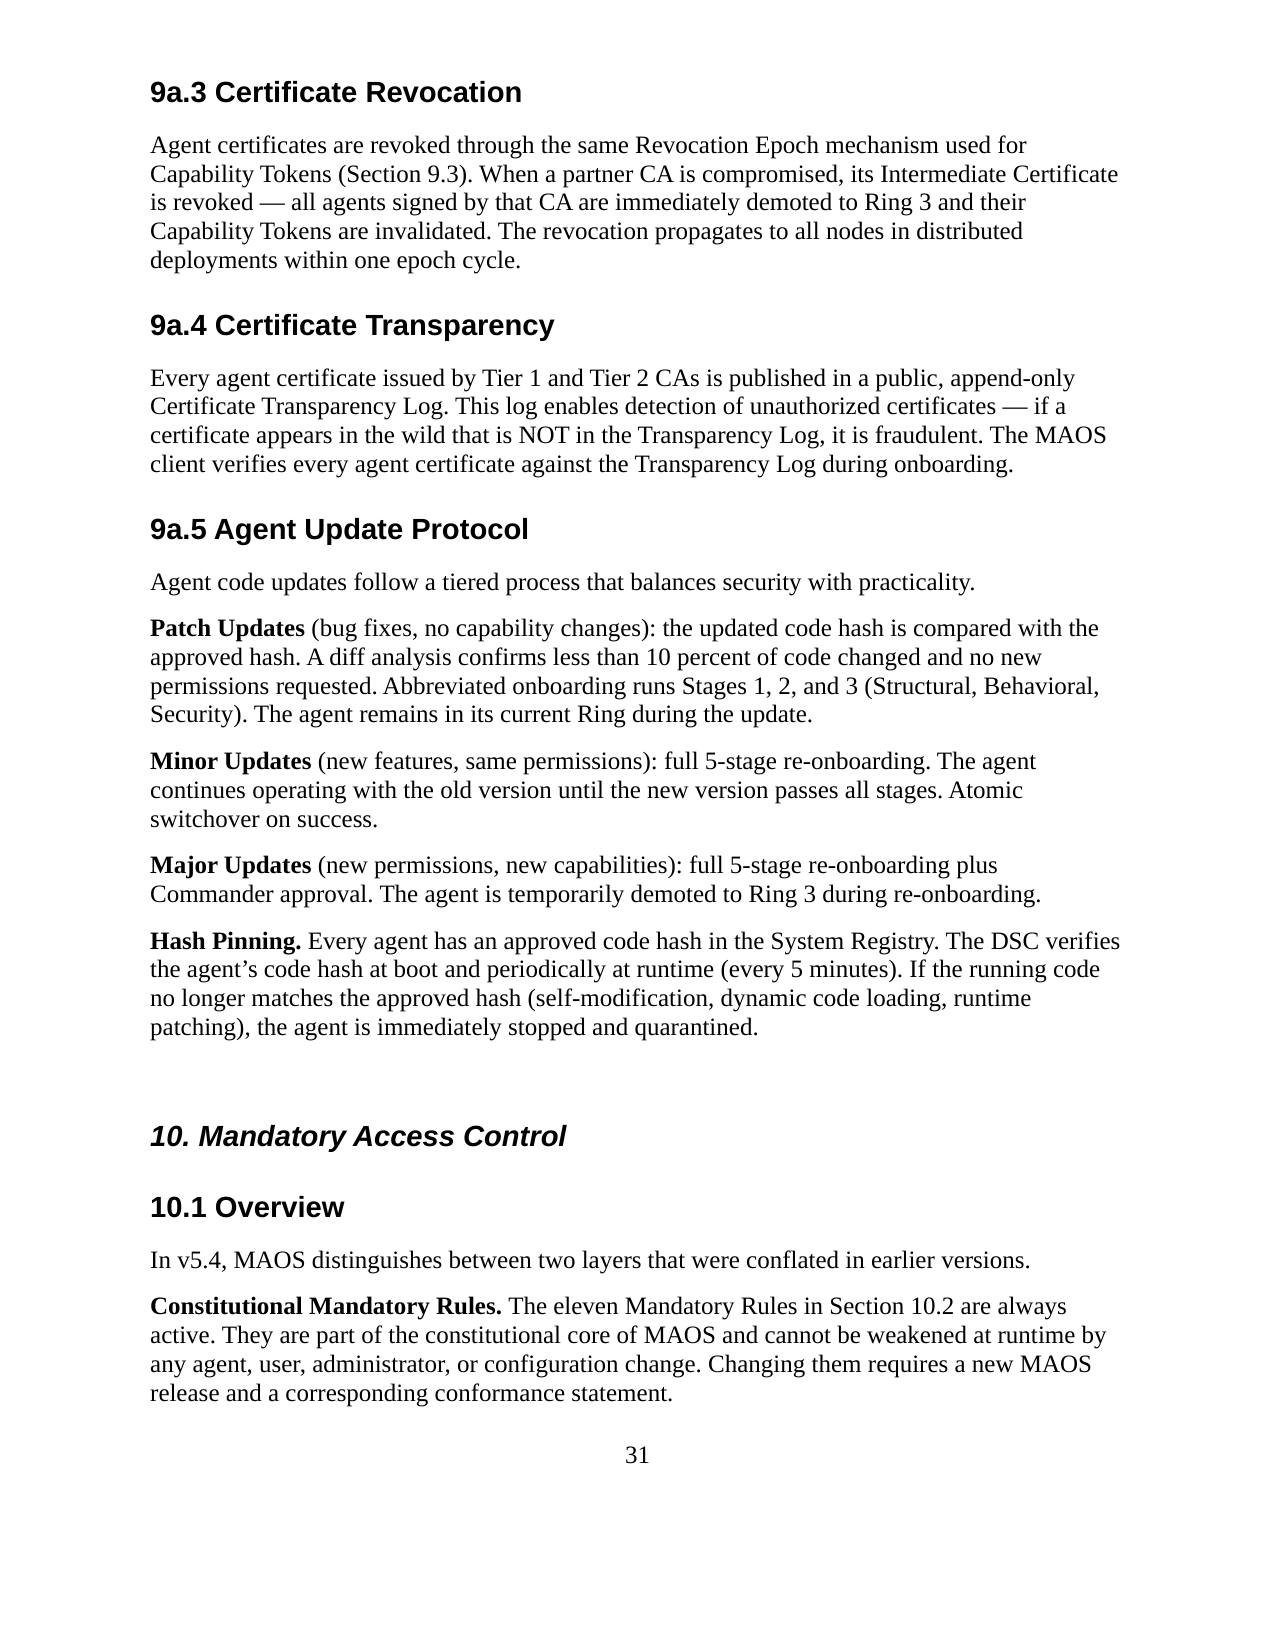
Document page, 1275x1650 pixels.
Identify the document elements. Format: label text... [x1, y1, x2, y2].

subtitle 9a.3 Certificate Revocation [150, 75, 1125, 108]
text Patch Updates (bug fixes, no capability changes): the updated code hash is compared with the approved hash. A diff analysis confirms less than 10 percent of code changed and no new permissions requested. Abbreviated onboarding runs Stages 1, 2, and 3 (Structural, Behavioral, Security). The agent remains in its current Ring during the update. [150, 613, 1125, 728]
text Agent certificates are revoked through the same Revocation Epoch mechanism used for Capability Tokens (Section 9.3). When a partner CA is compromised, its Intermediate Certificate is revoked — all agents signed by that CA are immediately demoted to Ring 3 and their Capability Tokens are invalidated. The revocation propagates to all nodes in distributed deployments within one epoch cycle. [150, 130, 1125, 274]
text Constitutional Mandatory Rules. The eleven Mandatory Rules in Section 10.2 are always active. They are part of the constitutional core of MAOS and cannot be weakened at runtime by any agent, user, administrator, or configuration change. Changing them requires a new MAOS release and a corresponding conformance statement. [150, 1291, 1125, 1406]
text Hash Pinning. Every agent has an approved code hash in the System Registry. The DSC verifies the agent’s code hash at boot and periodically at runtime (every 5 minutes). If the running code no longer matches the approved hash (self-modification, dynamic code loading, runtime patching), the agent is immediately stopped and quarantined. [150, 926, 1125, 1041]
text Every agent certificate issued by Tier 1 and Tier 2 CAs is published in a public, append-only Certificate Transparency Log. This log enables detection of unauthorized certificates — if a certificate appears in the wild that is NOT in the Transparency Log, it is fraudulent. The MAOS client verifies every agent certificate against the Transparency Log during onboarding. [150, 363, 1125, 478]
subtitle 9a.4 Certificate Transparency [150, 308, 1125, 341]
subtitle 10.1 Overview [150, 1190, 1125, 1223]
text Major Updates (new permissions, new capabilities): full 5-stage re-onboarding plus Commander approval. The agent is temporarily demoted to Ring 3 during re-onboarding. [150, 850, 1125, 908]
subtitle 9a.5 Agent Update Protocol [150, 512, 1125, 545]
subtitle 10. Mandatory Access Control [150, 1119, 1125, 1152]
text Minor Updates (new features, same permissions): full 5-stage re-onboarding. The agent continues operating with the old version until the new version passes all stages. Atomic switchover on success. [150, 746, 1125, 832]
text In v5.4, MAOS distinguishes between two layers that were conflated in earlier versions. [150, 1245, 1125, 1273]
text Agent code updates follow a tiered process that balances security with practicality. [150, 567, 1125, 595]
